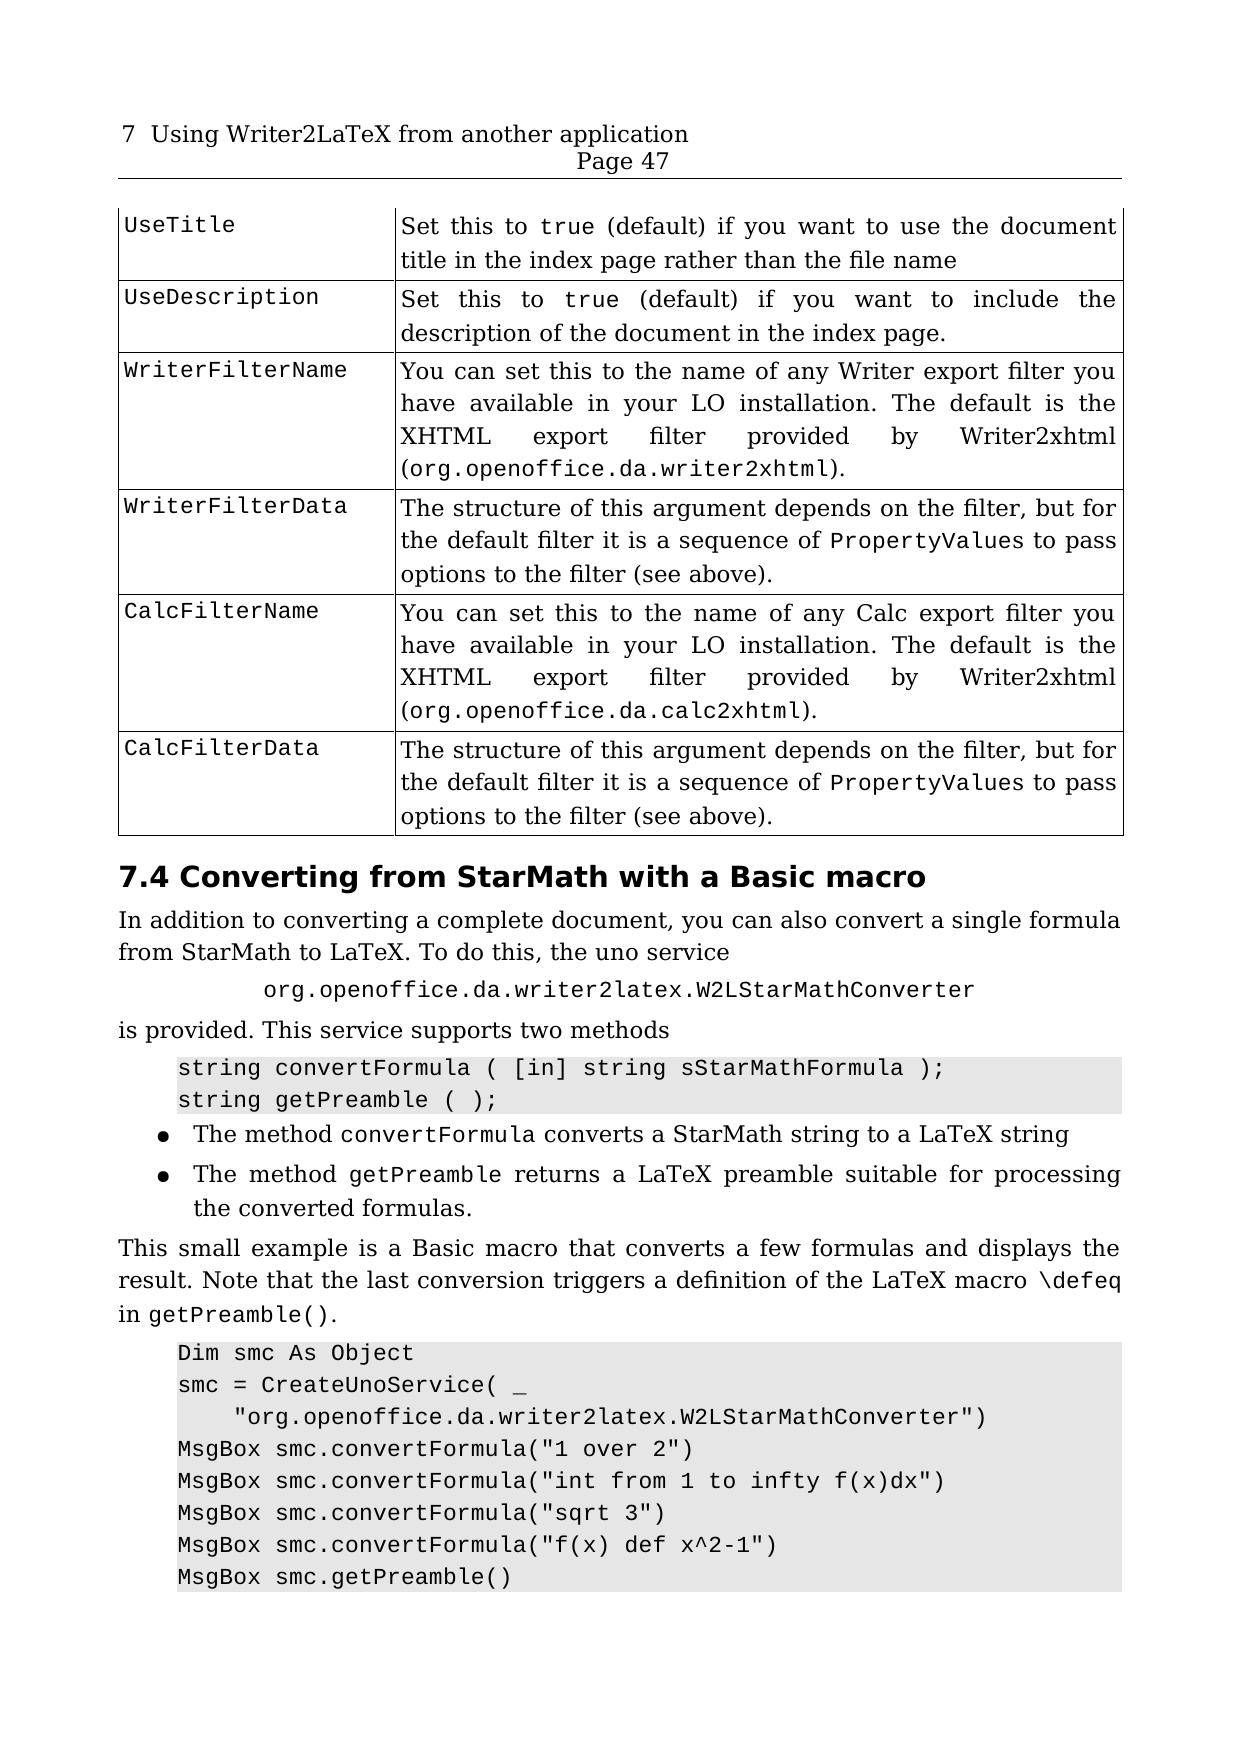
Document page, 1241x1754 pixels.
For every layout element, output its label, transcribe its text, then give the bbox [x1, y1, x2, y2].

table_cell UseDescription [119, 281, 394, 352]
text MsgBox smc.convertFormula("sqrt 3") [177, 1502, 1122, 1528]
text MsgBox smc.convertFormula("int from 1 to infty f(x)dx") [177, 1470, 1122, 1496]
text This small example is a Basic macro that converts a few formulas and displays the result. Note that the last conversion triggers a definition of the LaTeX macro \defeq in getPreamble(). [118, 1235, 1122, 1329]
table_cell UseTitle [119, 208, 394, 280]
table_cell You can set this to the name of any Calc export filter you have available in your LO installation. The default is the XHTML export filter provided by Writer2xhtml (org.openoffice.da.calc2xhtml). [396, 595, 1123, 731]
table_cell WriterFilterName [119, 353, 394, 489]
table_cell Set this to true (default) if you want to include the description of the document in the index page. [396, 281, 1123, 352]
list The method convertFormula converts a StarMath string to a LaTeX string [156, 1121, 1122, 1149]
table_cell The structure of this argument depends on the filter, but for the default filter it is a sequence of PropertyValues to pass options to the filter (see above). [396, 490, 1123, 594]
table_cell Set this to true (default) if you want to use the document title in the index page rather than the file name [396, 208, 1123, 280]
table_cell You can set this to the name of any Writer export filter you have available in your LO installation. The default is the XHTML export filter provided by Writer2xhtml (org.openoffice.da.writer2xhtml). [396, 353, 1123, 489]
text string getPreamble ( ); [177, 1088, 1122, 1114]
table_cell CalcFilterData [119, 732, 394, 835]
text "org.openoffice.da.writer2latex.W2LStarMathConverter") [177, 1406, 1122, 1432]
text MsgBox smc.convertFormula("1 over 2") [177, 1438, 1122, 1464]
text smc = CreateUnoService( _ [177, 1374, 1122, 1400]
list The method getPreamble returns a LaTeX preamble suitable for processing the converted formulas. [156, 1161, 1122, 1222]
table_cell The structure of this argument depends on the filter, but for the default filter it is a sequence of PropertyValues to pass options to the filter (see above). [396, 732, 1123, 835]
text org.openoffice.da.writer2latex.W2LStarMathConverter [118, 979, 1122, 1005]
table_cell CalcFilterName [119, 595, 394, 731]
text string convertFormula ( [in] string sStarMathFormula ); [177, 1057, 1122, 1083]
text MsgBox smc.convertFormula("f(x) def x^2-1") [177, 1534, 1122, 1560]
text Dim smc As Object [177, 1342, 1122, 1368]
text In addition to converting a complete document, you can also convert a single formula from StarMath to LaTeX. To do this, the uno service [118, 907, 1122, 966]
text MsgBox smc.getPreamble() [177, 1566, 1122, 1592]
text is provided. This service supports two methods [118, 1017, 1122, 1044]
table_cell WriterFilterData [119, 490, 394, 594]
subtitle Converting from StarMath with a Basic macro [118, 861, 1122, 894]
